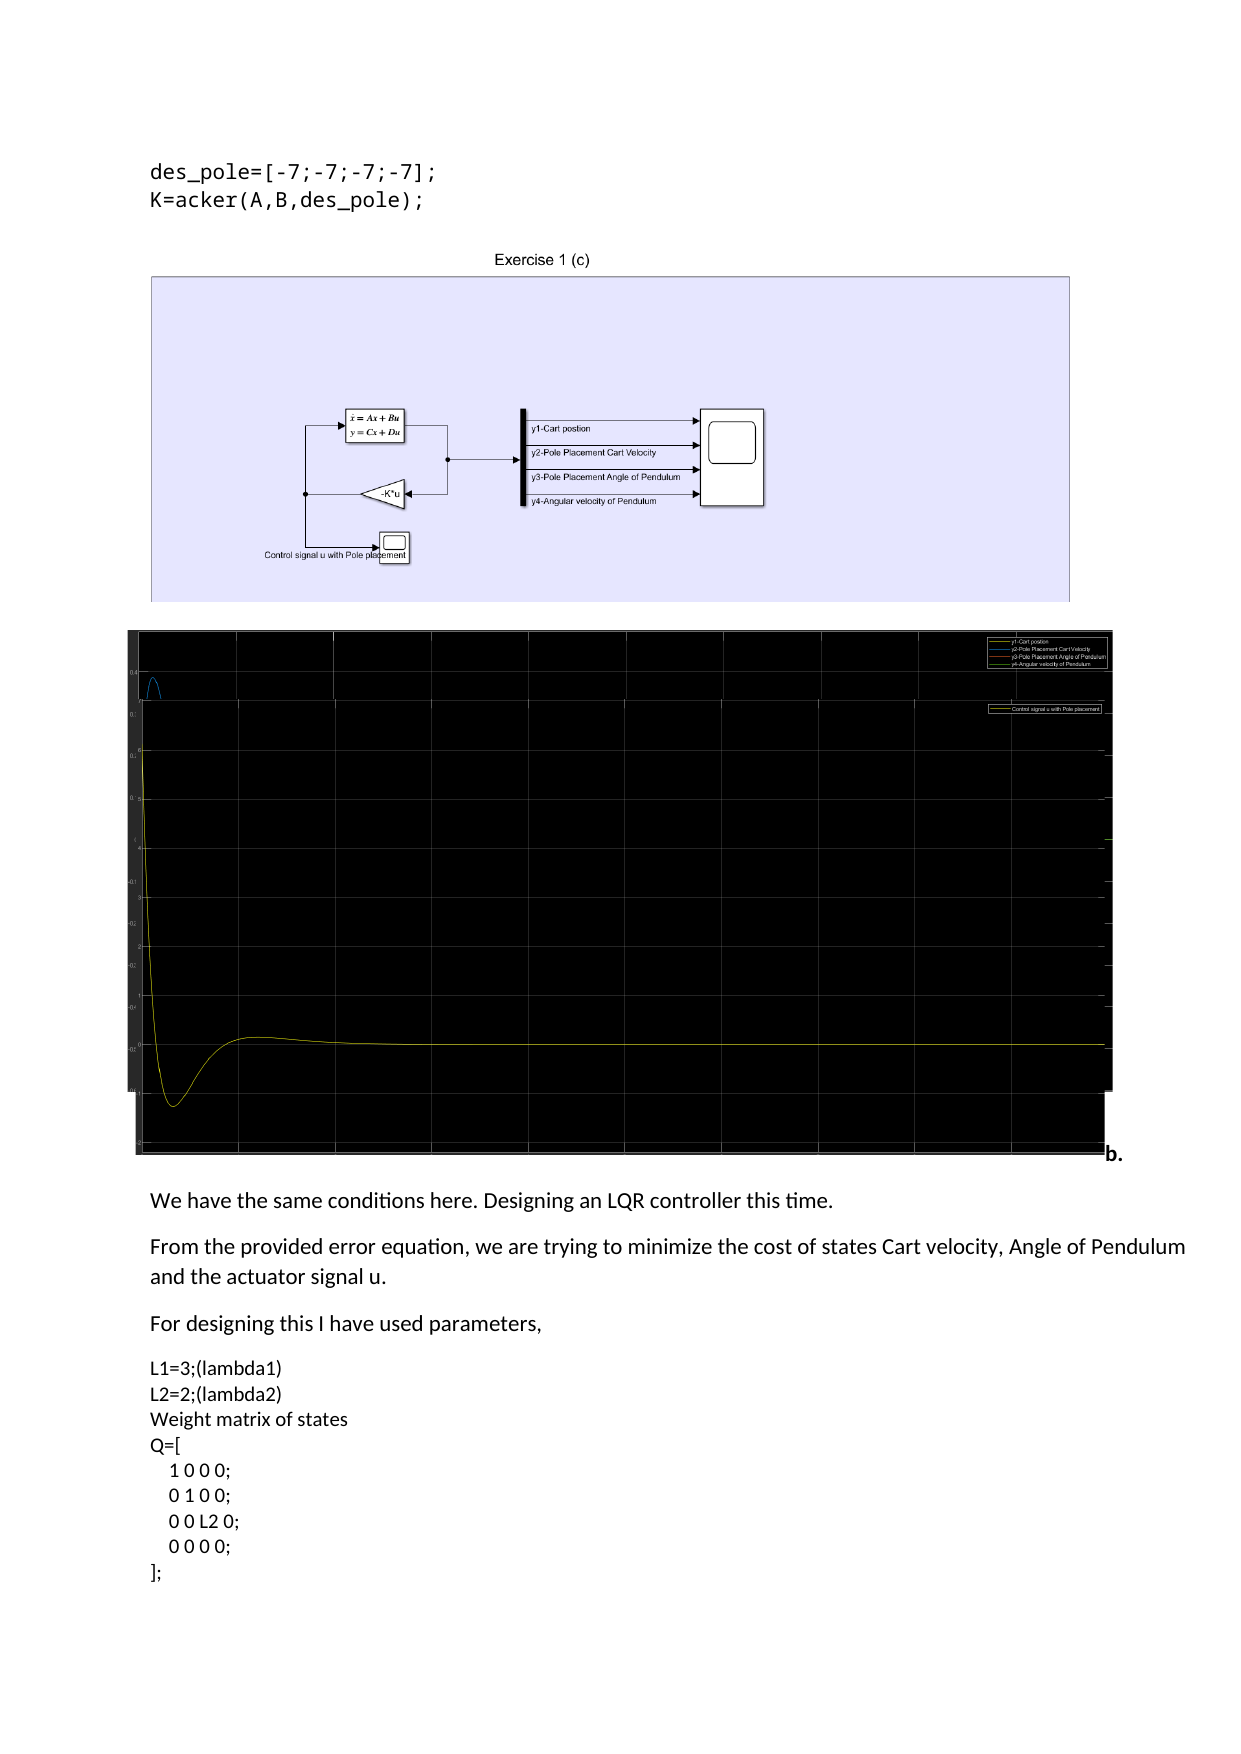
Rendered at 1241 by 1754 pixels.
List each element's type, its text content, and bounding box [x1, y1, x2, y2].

text Q=[ [150, 1432, 1202, 1457]
text K=acker(A,B,des_pole); [150, 185, 1202, 214]
text 0 0 0 0; [150, 1533, 1202, 1559]
text des_pole=[-7;-7;-7;-7]; [150, 157, 1202, 185]
text From the provided error equation, we are trying to minimize the cost of states Cart velocity, Angle of Pendulum and the actuator signal u. [150, 1232, 1202, 1290]
text Weight matrix of states [150, 1406, 1202, 1432]
text 1 0 0 0; [150, 1457, 1202, 1483]
text We have the same conditions here. Designing an LQR controller this time. [150, 1186, 1202, 1214]
text ]; [150, 1559, 1202, 1584]
text b. [150, 1139, 1202, 1167]
text 0 0 L2 0; [150, 1508, 1202, 1533]
text L2=2;(lambda2) [150, 1381, 1202, 1406]
text L1=3;(lambda1) [150, 1356, 1202, 1381]
text For designing this I have used parameters, [150, 1309, 1202, 1337]
text 0 1 0 0; [150, 1483, 1202, 1508]
